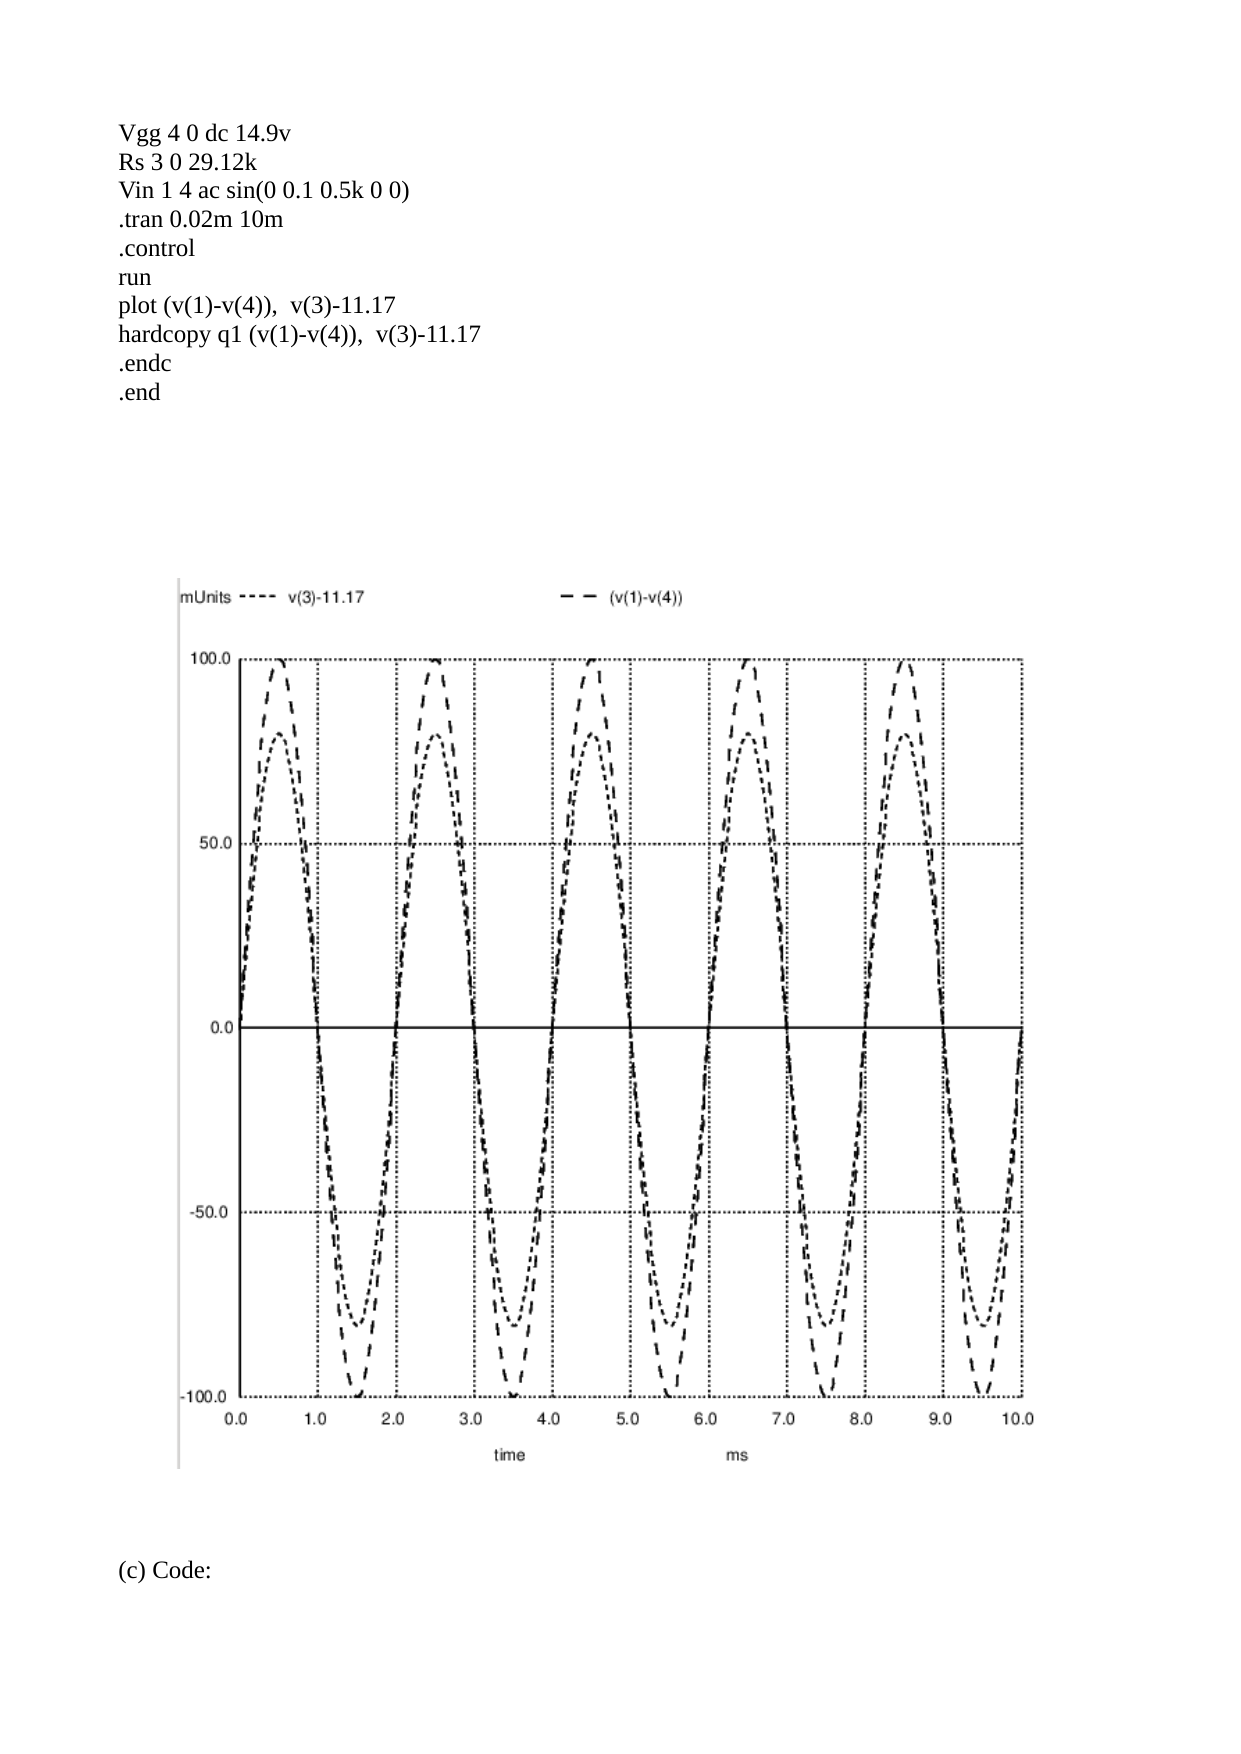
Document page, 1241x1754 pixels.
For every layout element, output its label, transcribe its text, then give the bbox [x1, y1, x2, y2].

text .endc [118, 348, 1122, 377]
text Vin 1 4 ac sin(0 0.1 0.5k 0 0) [118, 176, 1122, 204]
text (c) Code: [118, 1555, 1122, 1584]
text .tran 0.02m 10m [118, 204, 1122, 233]
text .end [118, 377, 1122, 406]
text .control [118, 233, 1122, 262]
text run [118, 262, 1122, 291]
text plot (v(1)-v(4)), v(3)-11.17 [118, 291, 1122, 319]
picture [176, 578, 1064, 1469]
text hardcopy q1 (v(1)-v(4)), v(3)-11.17 [118, 319, 1122, 348]
text Rs 3 0 29.12k [118, 147, 1122, 176]
text Vgg 4 0 dc 14.9v [118, 118, 1122, 147]
